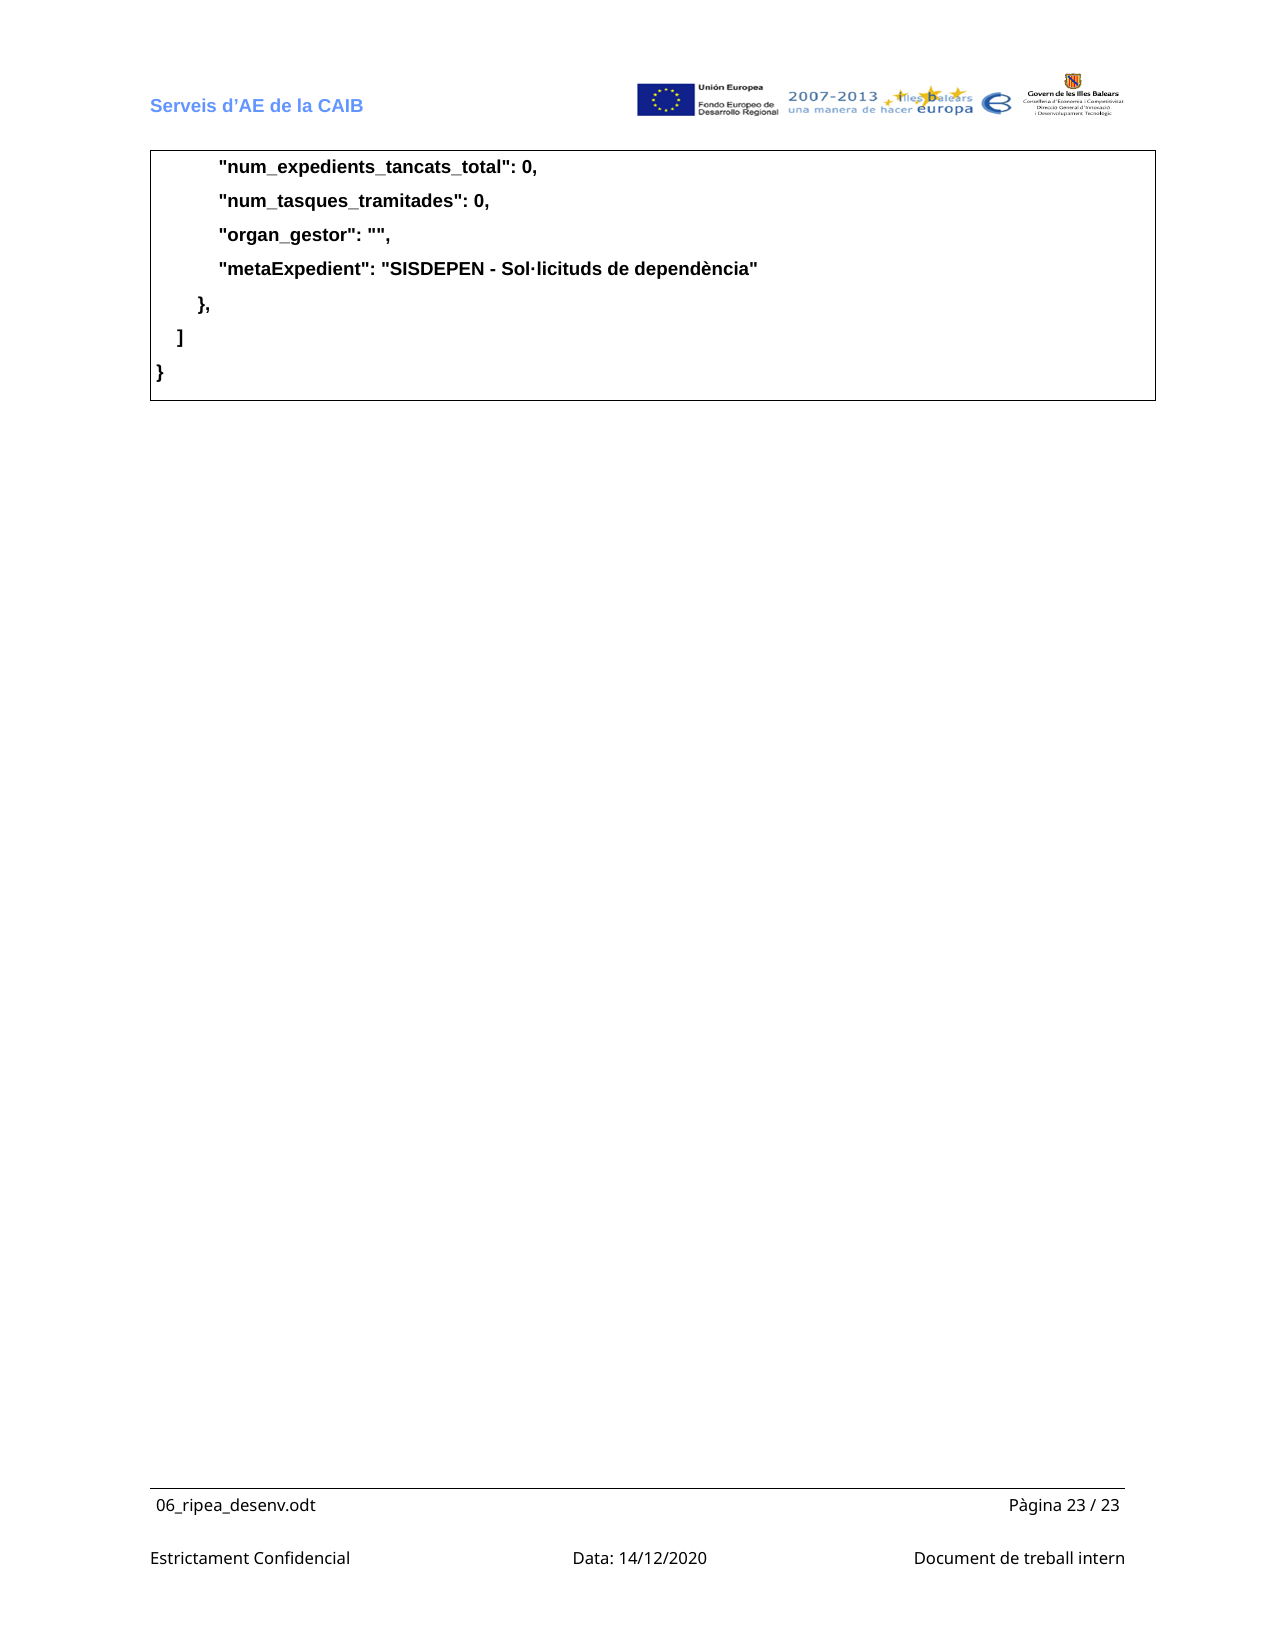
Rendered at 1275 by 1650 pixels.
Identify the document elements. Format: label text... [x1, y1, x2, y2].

table_cell "num_expedients_tancats_total": 0, "num_tasques_tramitades": 0, "organ_gestor": "", "metaExpedient": "SISDEPEN - Sol·licituds de dependència" }, ] } [151, 151, 1155, 400]
picture [636, 73, 1125, 116]
